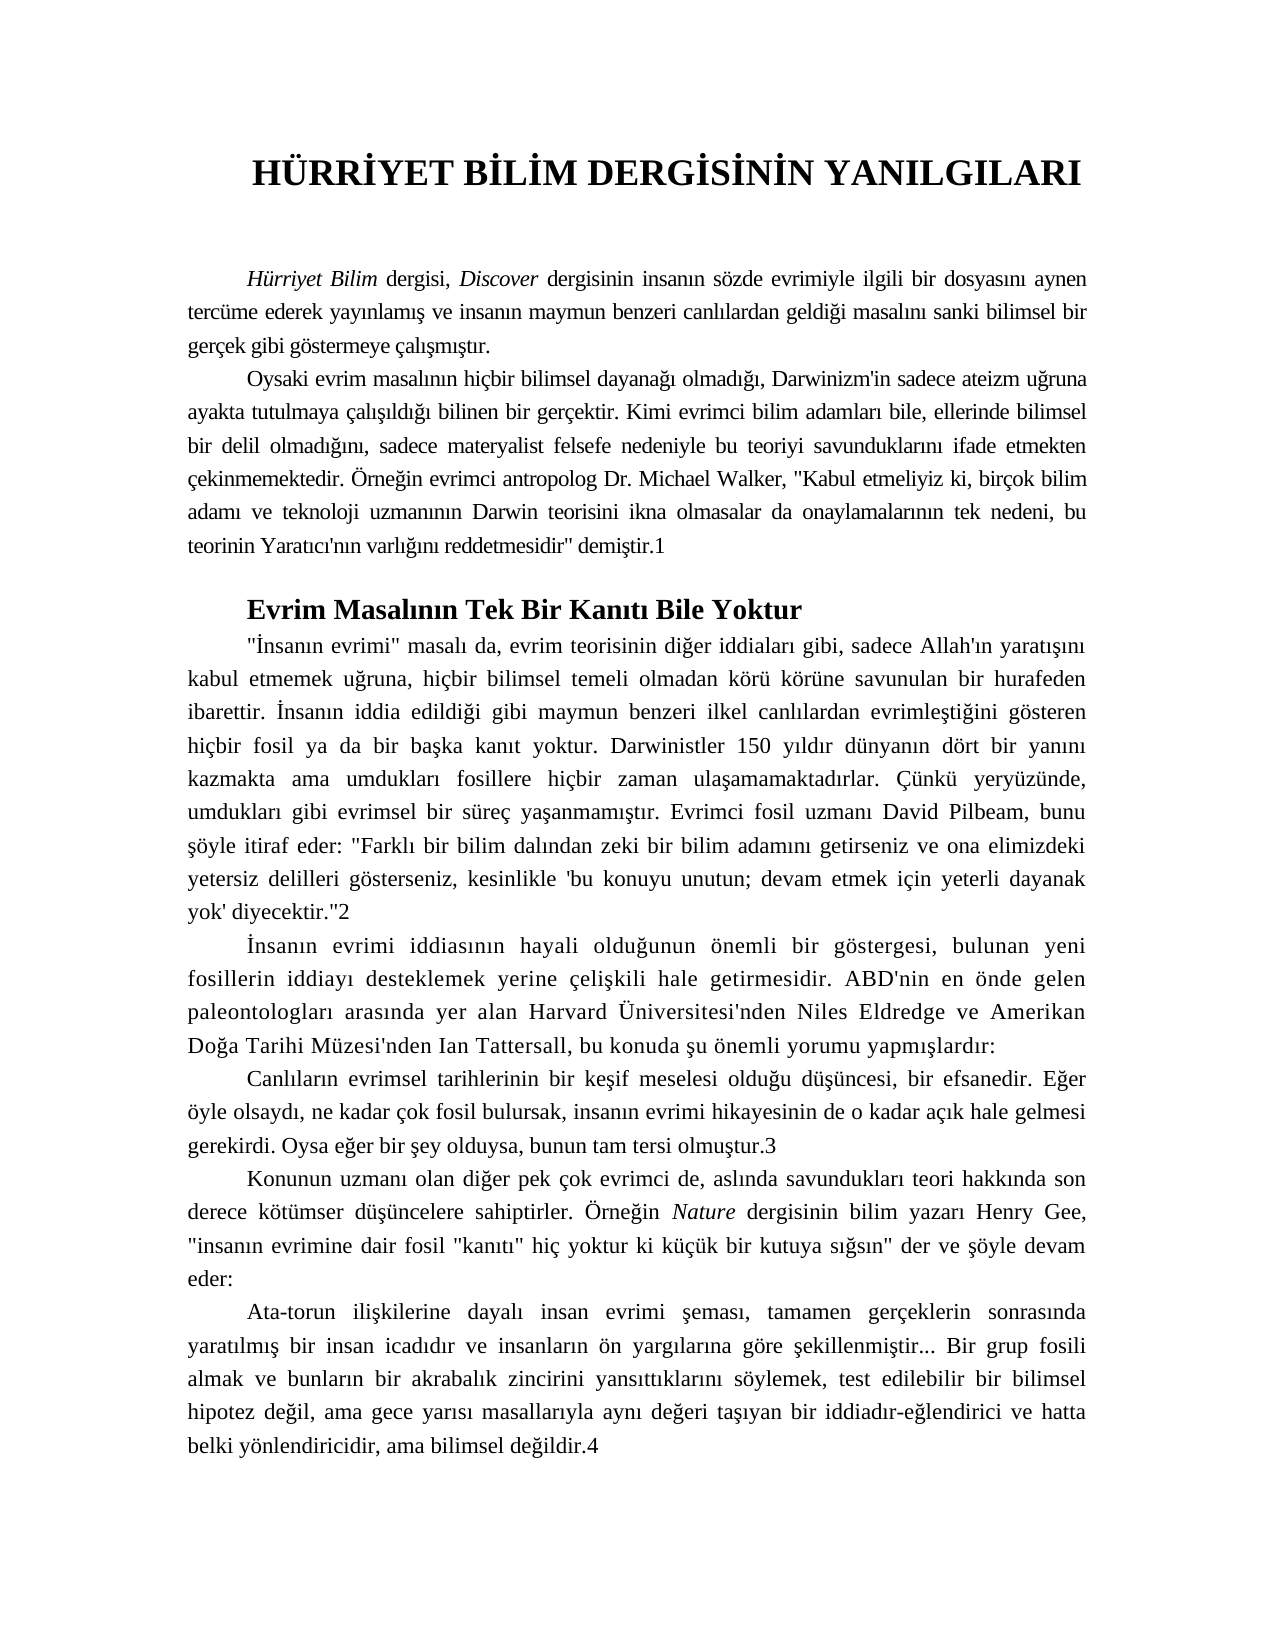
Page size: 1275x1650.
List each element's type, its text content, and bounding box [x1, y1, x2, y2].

text Canlıların evrimsel tarihlerinin bir keşif meselesi olduğu düşüncesi, bir efsanedir. Eğer öyle olsaydı, ne kadar çok fosil bulursak, insanın evrimi hikayesinin de o kadar açık hale gelmesi gerekirdi. Oysa eğer bir şey olduysa, bunun tam tersi olmuştur.3 [187, 1060, 1087, 1160]
text Ata-torun ilişkilerine dayalı insan evrimi şeması, tamamen gerçeklerin sonrasında yaratılmış bir insan icadıdır ve insanların ön yargılarına göre şekillenmiştir... Bir grup fosili almak ve bunların bir akrabalık zincirini yansıttıklarını söylemek, test edilebilir bir bilimsel hipotez değil, ama gece yarısı masallarıyla aynı değeri taşıyan bir iddiadır-eğlendirici ve hatta belki yönlendiricidir, ama bilimsel değildir.4 [187, 1293, 1087, 1460]
text Evrim Masalının Tek Bir Kanıtı Bile Yoktur [187, 593, 1087, 626]
text Konunun uzmanı olan diğer pek çok evrimci de, aslında savundukları teori hakkında son derece kötümser düşüncelere sahiptirler. Örneğin Nature dergisinin bilim yazarı Henry Gee, "insanın evrimine dair fosil "kanıtı" hiç yoktur ki küçük bir kutuya sığsın" der ve şöyle devam eder: [187, 1160, 1087, 1293]
text İnsanın evrimi iddiasının hayali olduğunun önemli bir göstergesi, bulunan yeni fosillerin iddiayı desteklemek yerine çelişkili hale getirmesidir. ABD'nin en önde gelen paleontologları arasında yer alan Harvard Üniversitesi'nden Niles Eldredge ve Amerikan Doğa Tarihi Müzesi'nden Ian Tattersall, bu konuda şu önemli yorumu yapmışlardır: [187, 926, 1087, 1060]
text Oysaki evrim masalının hiçbir bilimsel dayanağı olmadığı, Darwinizm'in sadece ateizm uğruna ayakta tutulmaya çalışıldığı bilinen bir gerçektir. Kimi evrimci bilim adamları bile, ellerinde bilimsel bir delil olmadığını, sadece materyalist felsefe nedeniyle bu teoriyi savunduklarını ifade etmekten çekinmemektedir. Örneğin evrimci antropolog Dr. Michael Walker, "Kabul etmeliyiz ki, birçok bilim adamı ve teknoloji uzmanının Darwin teorisini ikna olmasalar da onaylamalarının tek nedeni, bu teorinin Yaratıcı'nın varlığını reddetmesidir" demiştir.1 [187, 360, 1087, 560]
text Hürriyet Bilim dergisi, Discover dergisinin insanın sözde evrimiyle ilgili bir dosyasını aynen tercüme ederek yayınlamış ve insanın maymun benzeri canlılardan geldiği masalını sanki bilimsel bir gerçek gibi göstermeye çalışmıştır. [187, 260, 1087, 360]
text HÜRRİYET BİLİM DERGİSİNİN YANILGILARI [187, 150, 1087, 193]
text "İnsanın evrimi" masalı da, evrim teorisinin diğer iddiaları gibi, sadece Allah'ın yaratışını kabul etmemek uğruna, hiçbir bilimsel temeli olmadan körü körüne savunulan bir hurafeden ibarettir. İnsanın iddia edildiği gibi maymun benzeri ilkel canlılardan evrimleştiğini gösteren hiçbir fosil ya da bir başka kanıt yoktur. Darwinistler 150 yıldır dünyanın dört bir yanını kazmakta ama umdukları fosillere hiçbir zaman ulaşamamaktadırlar. Çünkü yeryüzünde, umdukları gibi evrimsel bir süreç yaşanmamıştır. Evrimci fosil uzmanı David Pilbeam, bunu şöyle itiraf eder: "Farklı bir bilim dalından zeki bir bilim adamını getirseniz ve ona elimizdeki yetersiz delilleri gösterseniz, kesinlikle 'bu konuyu unutun; devam etmek için yeterli dayanak yok' diyecektir."2 [187, 626, 1087, 926]
